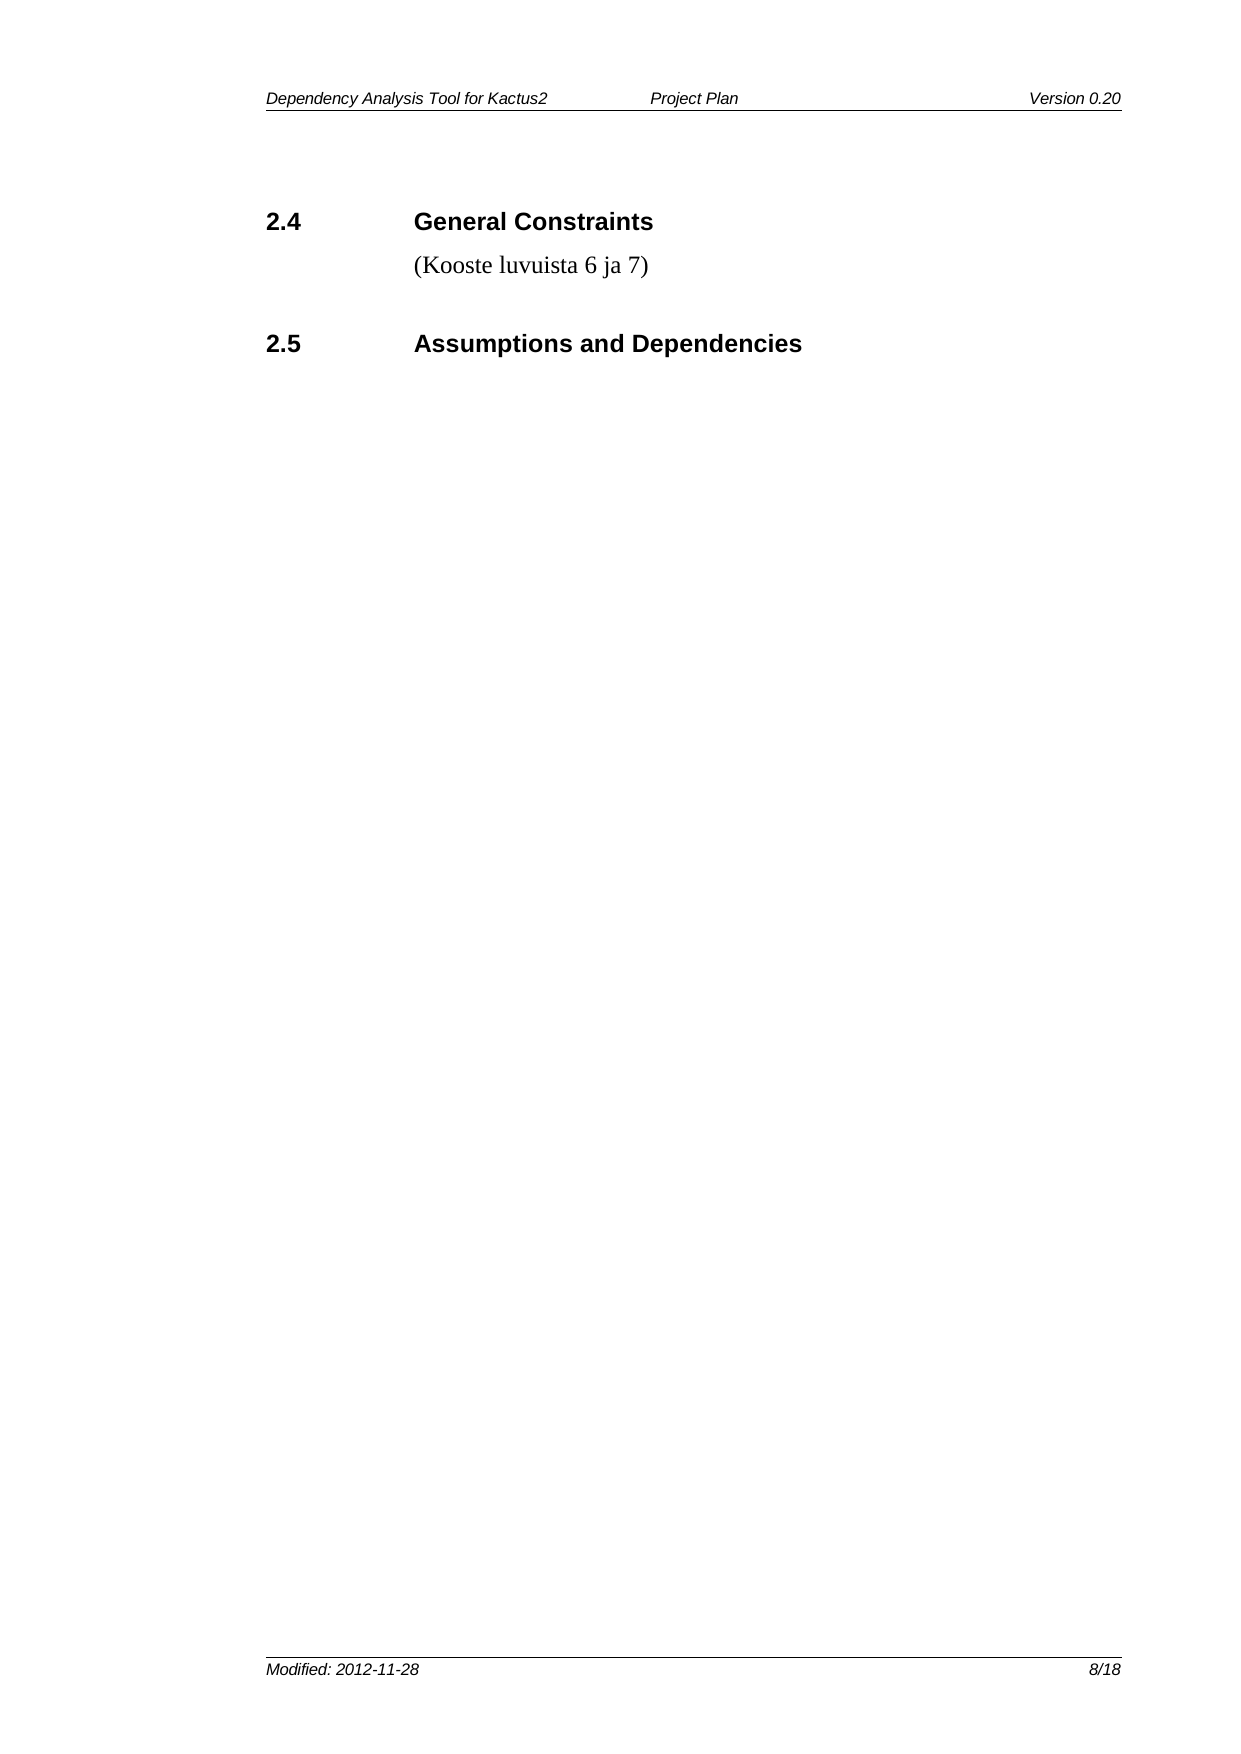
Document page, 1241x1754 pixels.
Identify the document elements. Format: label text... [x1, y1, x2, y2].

subtitle General Constraints [266, 207, 1122, 236]
text (Kooste luvuista 6 ja 7) [413, 250, 1122, 279]
subtitle Assumptions and Dependencies [266, 329, 1122, 358]
